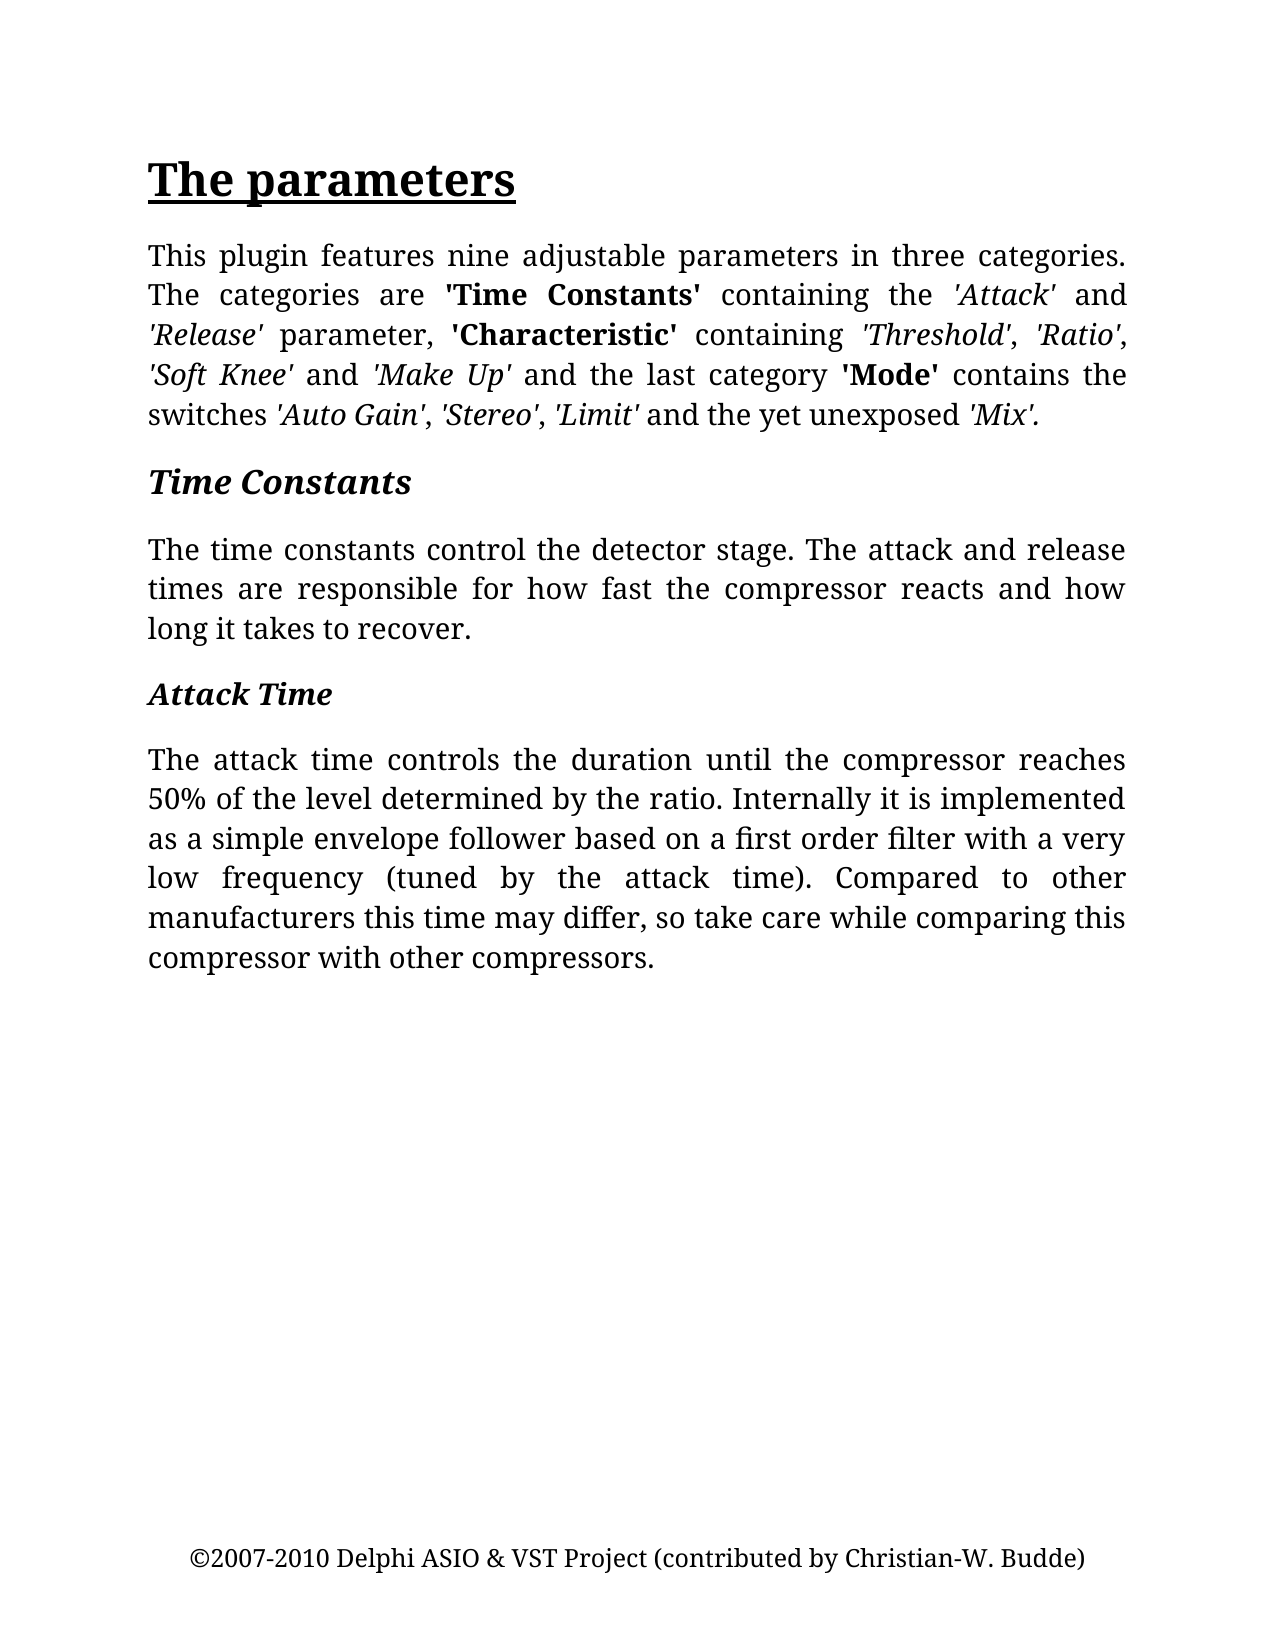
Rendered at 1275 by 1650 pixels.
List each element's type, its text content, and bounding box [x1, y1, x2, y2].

text The time constants control the detector stage. The attack and release times are responsible for how fast the compressor reacts and how long it takes to recover. [148, 529, 1127, 648]
subtitle Attack Time [148, 673, 1127, 714]
subtitle Time Constants [148, 458, 1127, 504]
subtitle The parameters [148, 148, 1127, 210]
text This plugin features nine adjustable parameters in three categories. The categories are 'Time Constants' containing the 'Attack' and 'Release' parameter, 'Characteristic' containing 'Threshold', 'Ratio', 'Soft Knee' and 'Make Up' and the last category 'Mode' contains the switches 'Auto Gain', 'Stereo', 'Limit' and the yet unexposed 'Mix'. [148, 235, 1127, 433]
text The attack time controls the duration until the compressor reaches 50% of the level determined by the ratio. Internally it is implemented as a simple envelope follower based on a first order filter with a very low frequency (tuned by the attack time). Compared to other manufacturers this time may differ, so take care while comparing this compressor with other compressors. [148, 739, 1127, 977]
